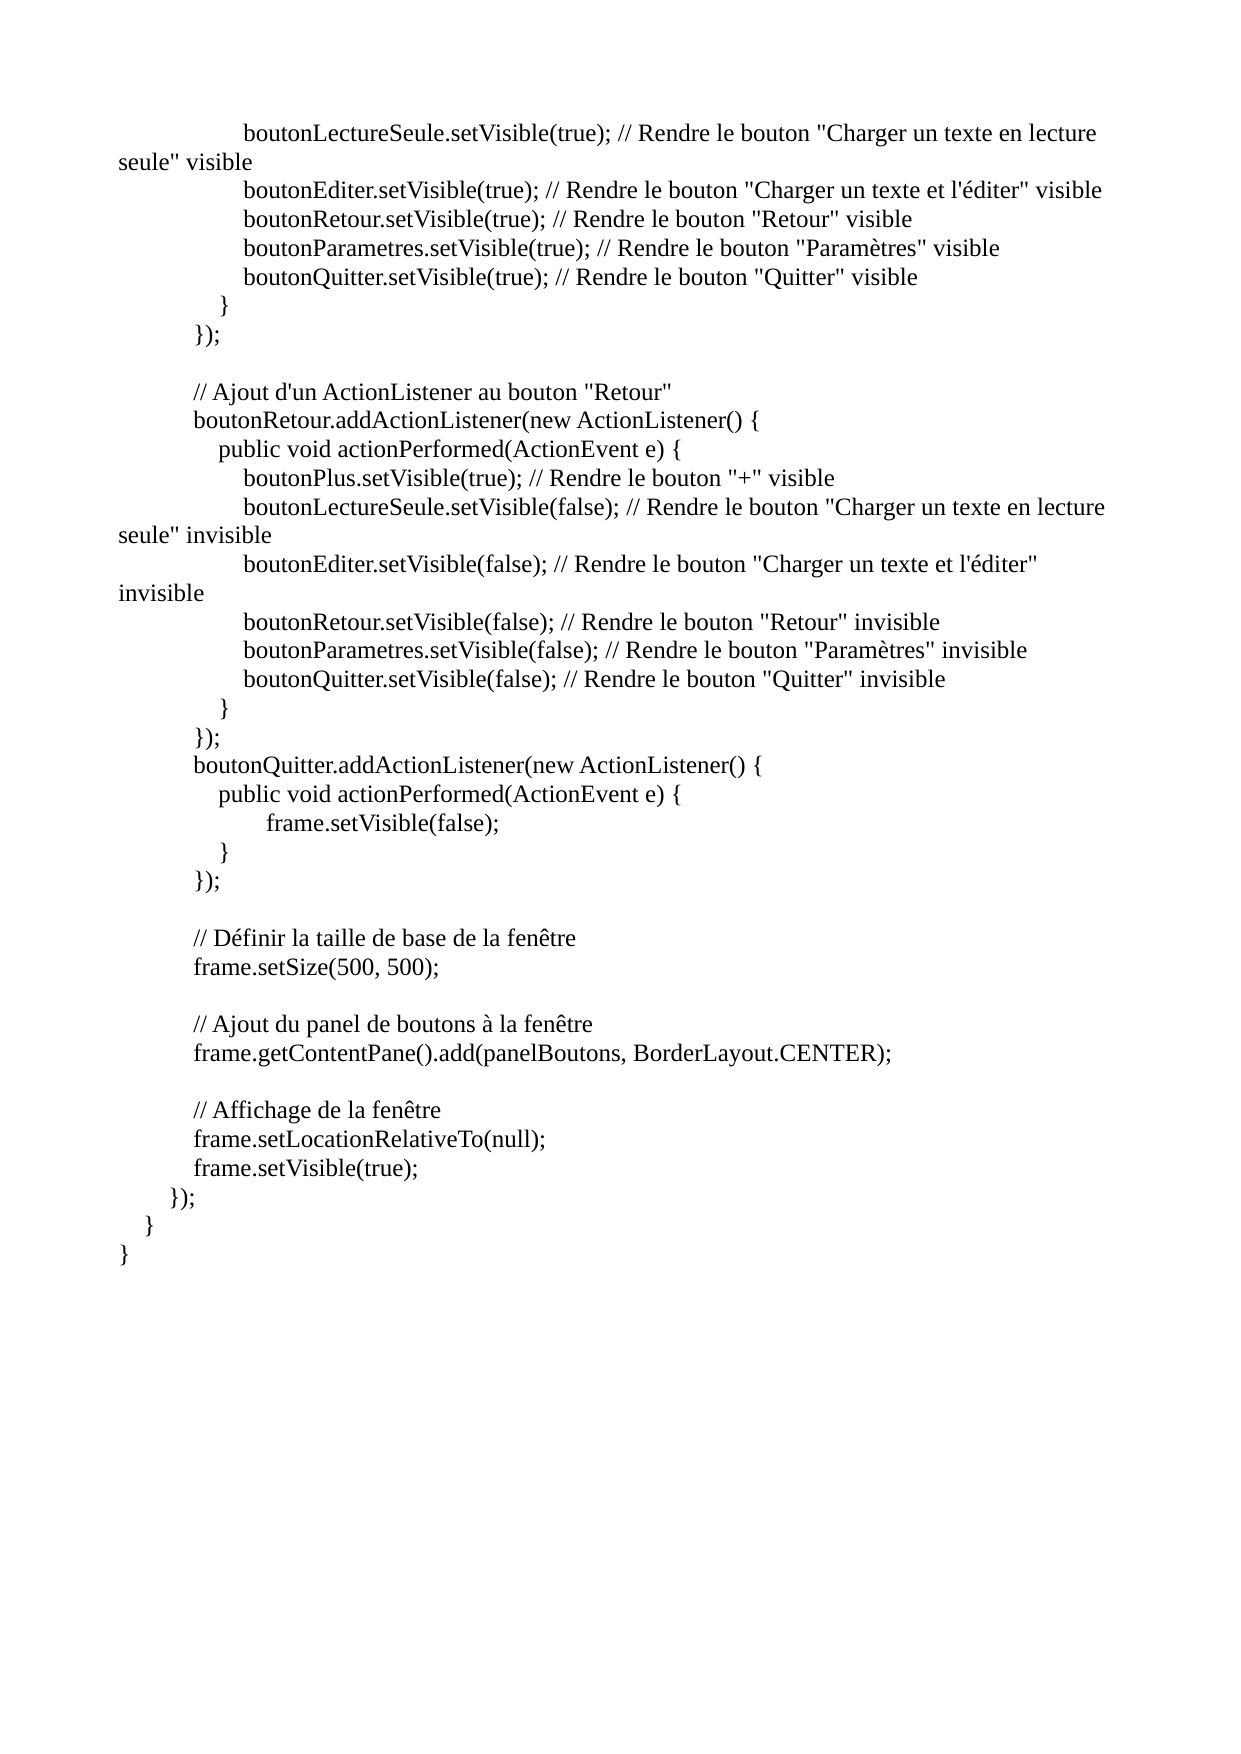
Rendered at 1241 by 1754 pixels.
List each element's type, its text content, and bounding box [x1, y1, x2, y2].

text frame.getContentPane().add(panelBoutons, BorderLayout.CENTER); [118, 1038, 1122, 1067]
text } [118, 291, 1122, 319]
text } [118, 1211, 1122, 1239]
text boutonLectureSeule.setVisible(true); // Rendre le bouton "Charger un texte en lecture seule" visible [118, 118, 1122, 176]
text boutonEditer.setVisible(false); // Rendre le bouton "Charger un texte et l'éditer" invisible [118, 549, 1122, 607]
text frame.setLocationRelativeTo(null); [118, 1124, 1122, 1153]
text boutonQuitter.setVisible(false); // Rendre le bouton "Quitter" invisible [118, 664, 1122, 693]
text } [118, 1239, 1122, 1268]
text boutonParametres.setVisible(false); // Rendre le bouton "Paramètres" invisible [118, 636, 1122, 664]
text boutonRetour.addActionListener(new ActionListener() { [118, 406, 1122, 434]
text boutonParametres.setVisible(true); // Rendre le bouton "Paramètres" visible [118, 233, 1122, 262]
text // Ajout d'un ActionListener au bouton "Retour" [118, 377, 1122, 406]
text public void actionPerformed(ActionEvent e) { [118, 434, 1122, 463]
text frame.setSize(500, 500); [118, 952, 1122, 981]
text boutonQuitter.setVisible(true); // Rendre le bouton "Quitter" visible [118, 262, 1122, 291]
text frame.setVisible(true); [118, 1153, 1122, 1182]
text }); [118, 319, 1122, 348]
text boutonEditer.setVisible(true); // Rendre le bouton "Charger un texte et l'éditer" visible [118, 176, 1122, 204]
text } [118, 693, 1122, 722]
text frame.setVisible(false); [118, 808, 1122, 837]
text boutonRetour.setVisible(false); // Rendre le bouton "Retour" invisible [118, 607, 1122, 636]
text // Ajout du panel de boutons à la fenêtre [118, 1009, 1122, 1038]
text // Définir la taille de base de la fenêtre [118, 923, 1122, 952]
text }); [118, 1182, 1122, 1211]
text boutonPlus.setVisible(true); // Rendre le bouton "+" visible [118, 463, 1122, 492]
text boutonLectureSeule.setVisible(false); // Rendre le bouton "Charger un texte en lecture seule" invisible [118, 492, 1122, 549]
text }); [118, 722, 1122, 751]
text }); [118, 866, 1122, 894]
text public void actionPerformed(ActionEvent e) { [118, 779, 1122, 808]
text } [118, 837, 1122, 866]
text boutonRetour.setVisible(true); // Rendre le bouton "Retour" visible [118, 204, 1122, 233]
text boutonQuitter.addActionListener(new ActionListener() { [118, 751, 1122, 779]
text // Affichage de la fenêtre [118, 1096, 1122, 1124]
